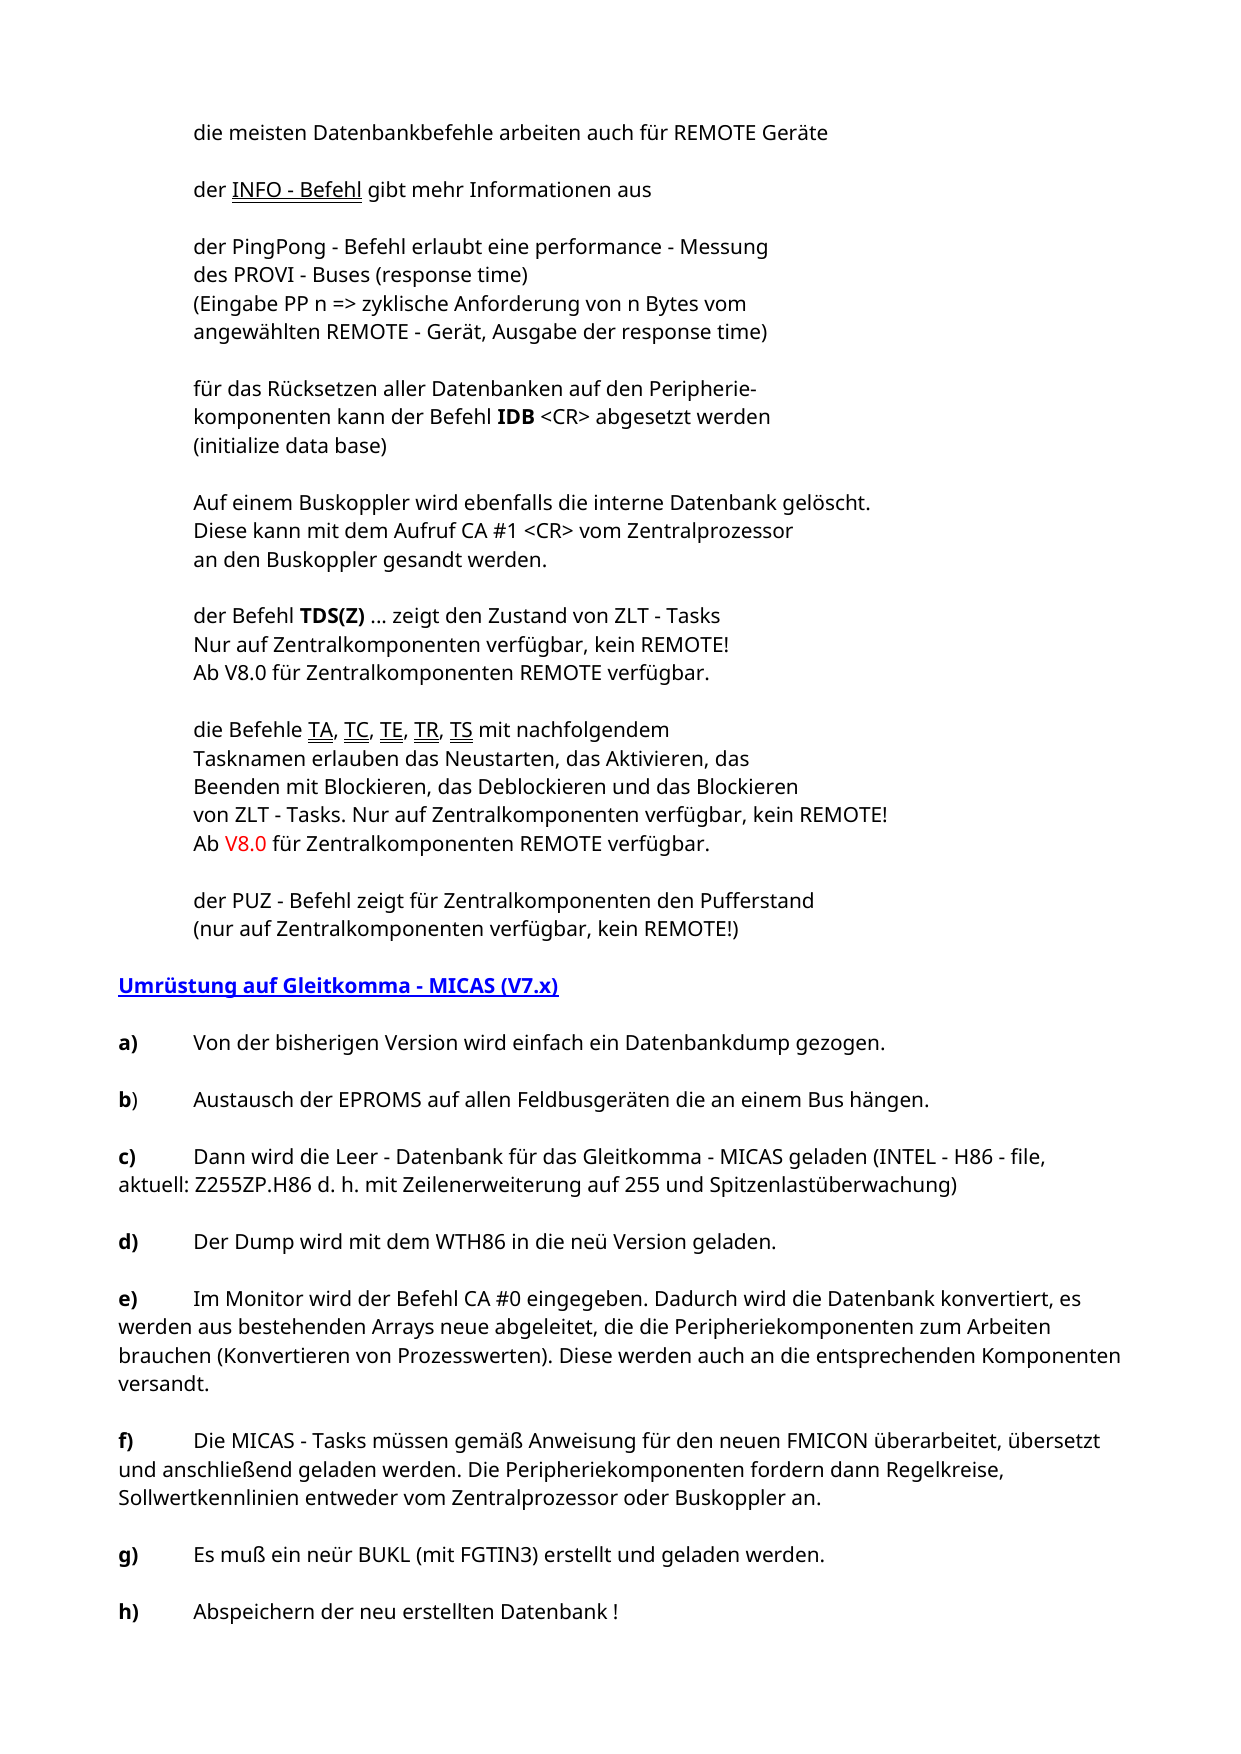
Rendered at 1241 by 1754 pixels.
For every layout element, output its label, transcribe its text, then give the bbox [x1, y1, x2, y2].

text der Befehl TDS(Z) ... zeigt den Zustand von ZLT - Tasks [118, 602, 1122, 630]
text angewählten REMOTE - Gerät, Ausgabe der response time) [118, 317, 1122, 346]
text Ab V8.0 für Zentralkomponenten REMOTE verfügbar. [118, 829, 1122, 857]
text komponenten kann der Befehl IDB <CR> abgesetzt werden [118, 402, 1122, 431]
text g) Es muß ein neür BUKL (mit FGTIN3) erstellt und geladen werden. [118, 1540, 1122, 1568]
text Nur auf Zentralkomponenten verfügbar, kein REMOTE! [118, 630, 1122, 658]
text des PROVI - Buses (response time) [118, 260, 1122, 289]
text (initialize data base) [118, 431, 1122, 459]
text (Eingabe PP n => zyklische Anforderung von n Bytes vom [118, 289, 1122, 317]
text die Befehle TA, TC, TE, TR, TS mit nachfolgendem [118, 715, 1122, 744]
text von ZLT - Tasks. Nur auf Zentralkomponenten verfügbar, kein REMOTE! [118, 801, 1122, 829]
text Auf einem Buskoppler wird ebenfalls die interne Datenbank gelöscht. [118, 488, 1122, 516]
text an den Buskoppler gesandt werden. [118, 545, 1122, 573]
text Beenden mit Blockieren, das Deblockieren und das Blockieren [118, 772, 1122, 801]
text die meisten Datenbankbefehle arbeiten auch für REMOTE Geräte [118, 118, 1122, 147]
text f) Die MICAS - Tasks müssen gemäß Anweisung für den neuen FMICON überarbeitet, übersetzt und anschließend geladen werden. Die Peripheriekomponenten fordern dann Regelkreise, Sollwertkennlinien entweder vom Zentralprozessor oder Buskoppler an. [118, 1426, 1122, 1512]
text Umrüstung auf Gleitkomma - MICAS (V7.x) [118, 971, 1122, 1000]
text c) Dann wird die Leer - Datenbank für das Gleitkomma - MICAS geladen (INTEL - H86 - file, aktuell: Z255ZP.H86 d. h. mit Zeilenerweiterung auf 255 und Spitzenlastüberwachung) [118, 1142, 1122, 1199]
text b) Austausch der EPROMS auf allen Feldbusgeräten die an einem Bus hängen. [118, 1085, 1122, 1113]
text a) Von der bisherigen Version wird einfach ein Datenbankdump gezogen. [118, 1028, 1122, 1057]
text h) Abspeichern der neu erstellten Datenbank ! [118, 1597, 1122, 1625]
text für das Rücksetzen aller Datenbanken auf den Peripherie- [118, 374, 1122, 402]
text der INFO - Befehl gibt mehr Informationen aus [118, 175, 1122, 203]
text der PUZ - Befehl zeigt für Zentralkomponenten den Pufferstand [118, 886, 1122, 914]
text Diese kann mit dem Aufruf CA #1 <CR> vom Zentralprozessor [118, 516, 1122, 545]
text Ab V8.0 für Zentralkomponenten REMOTE verfügbar. [118, 658, 1122, 687]
text e) Im Monitor wird der Befehl CA #0 eingegeben. Dadurch wird die Datenbank konvertiert, es werden aus bestehenden Arrays neue abgeleitet, die die Peripheriekomponenten zum Arbeiten brauchen (Konvertieren von Prozesswerten). Diese werden auch an die entsprechenden Komponenten versandt. [118, 1284, 1122, 1398]
text Tasknamen erlauben das Neustarten, das Aktivieren, das [118, 744, 1122, 772]
text (nur auf Zentralkomponenten verfügbar, kein REMOTE!) [118, 914, 1122, 943]
text d) Der Dump wird mit dem WTH86 in die neü Version geladen. [118, 1227, 1122, 1256]
text der PingPong - Befehl erlaubt eine performance - Messung [118, 232, 1122, 260]
